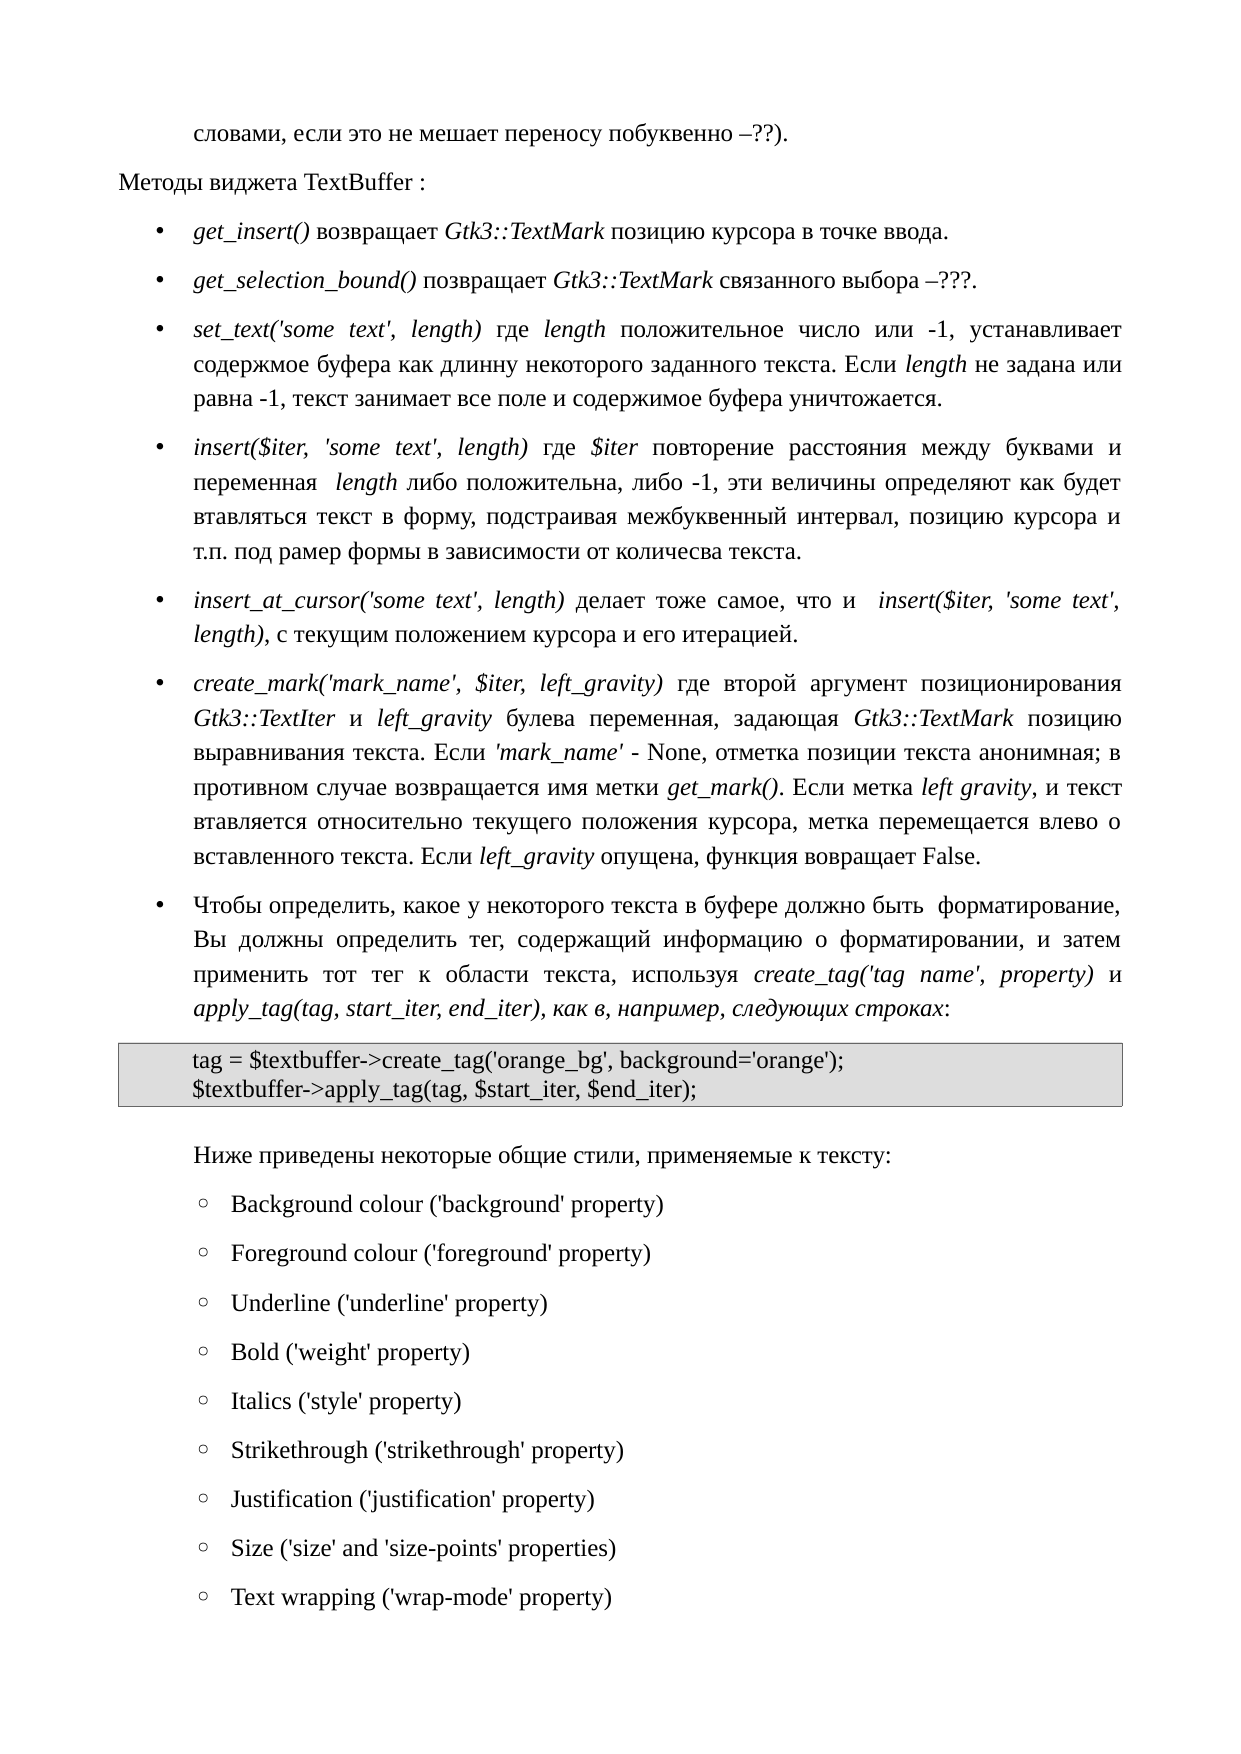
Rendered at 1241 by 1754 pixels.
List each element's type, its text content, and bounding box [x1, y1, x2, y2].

list Bold ('weight' property) [193, 1337, 1122, 1365]
list Background colour ('background' property) [193, 1189, 1122, 1218]
list Justification ('justification' property) [193, 1484, 1122, 1513]
list Size ('size' and 'size-points' properties) [193, 1533, 1122, 1562]
list Italics ('style' property) [193, 1386, 1122, 1414]
list словами, если это не мешает переносу побуквенно –??). [156, 118, 1122, 147]
text Методы виджета TextBuffer : [118, 167, 1122, 196]
list Foreground colour ('foreground' property) [193, 1238, 1122, 1267]
list Strikethrough ('strikethrough' property) [193, 1435, 1122, 1463]
list get_selection_bound() позвращает Gtk3::TextMark связанного выбора –???. [156, 265, 1122, 294]
list Text wrapping ('wrap-mode' property) [193, 1582, 1122, 1611]
list set_text('some text', length) где length положительное число или -1, устанавливает содержмое буфера как длинну некоторого заданного текста. Если length не задана или равна -1, текст занимает все поле и содержимое буфера уничтожается. [156, 314, 1122, 412]
list insert_at_cursor('some text', length) делает тоже самое, что и insert($iter, 'some text', length), с текущим положением курсора и его итерацией. [156, 585, 1122, 648]
list Underline ('underline' property) [193, 1288, 1122, 1316]
list Ниже приведены некоторые общие стили, применяемые к тексту: [156, 1107, 1122, 1169]
text tag = $textbuffer->create_tag('orange_bg', background='orange'); $textbuffer->apply_tag(tag, $start_iter, $end_iter); [119, 1044, 1122, 1106]
list Чтобы определить, какое у некоторого текста в буфере должно быть форматирование, Вы должны определить тег, содержащий информацию о форматировании, и затем применить тот тег к области текста, используя create_tag('tag name', property) и apply_tag(tag, start_iter, end_iter), как в, например, следующих строках: [156, 890, 1122, 1022]
list get_insert() возвращает Gtk3::TextMark позицию курсора в точке ввода. [156, 216, 1122, 245]
list insert($iter, 'some text', length) где $iter повторение расстояния между буквами и переменная length либо положительна, либо -1, эти величины определяют как будет втавляться текст в форму, подстраивая межбуквенный интервал, позицию курсора и т.п. под рамер формы в зависимости от количесва текста. [156, 432, 1122, 564]
list create_mark('mark_name', $iter, left_gravity) где второй аргумент позиционирования Gtk3::TextIter и left_gravity булева переменная, задающая Gtk3::TextMark позицию выравнивания текста. Если 'mark_name' - None, отметка позиции текста анонимная; в противном случае возвращается имя метки get_mark(). Если метка left gravity, и текст втавляется относительно текущего положения курсора, метка перемещается влево о вставленного текста. Если left_gravity опущена, функция вовращает False. [156, 668, 1122, 869]
